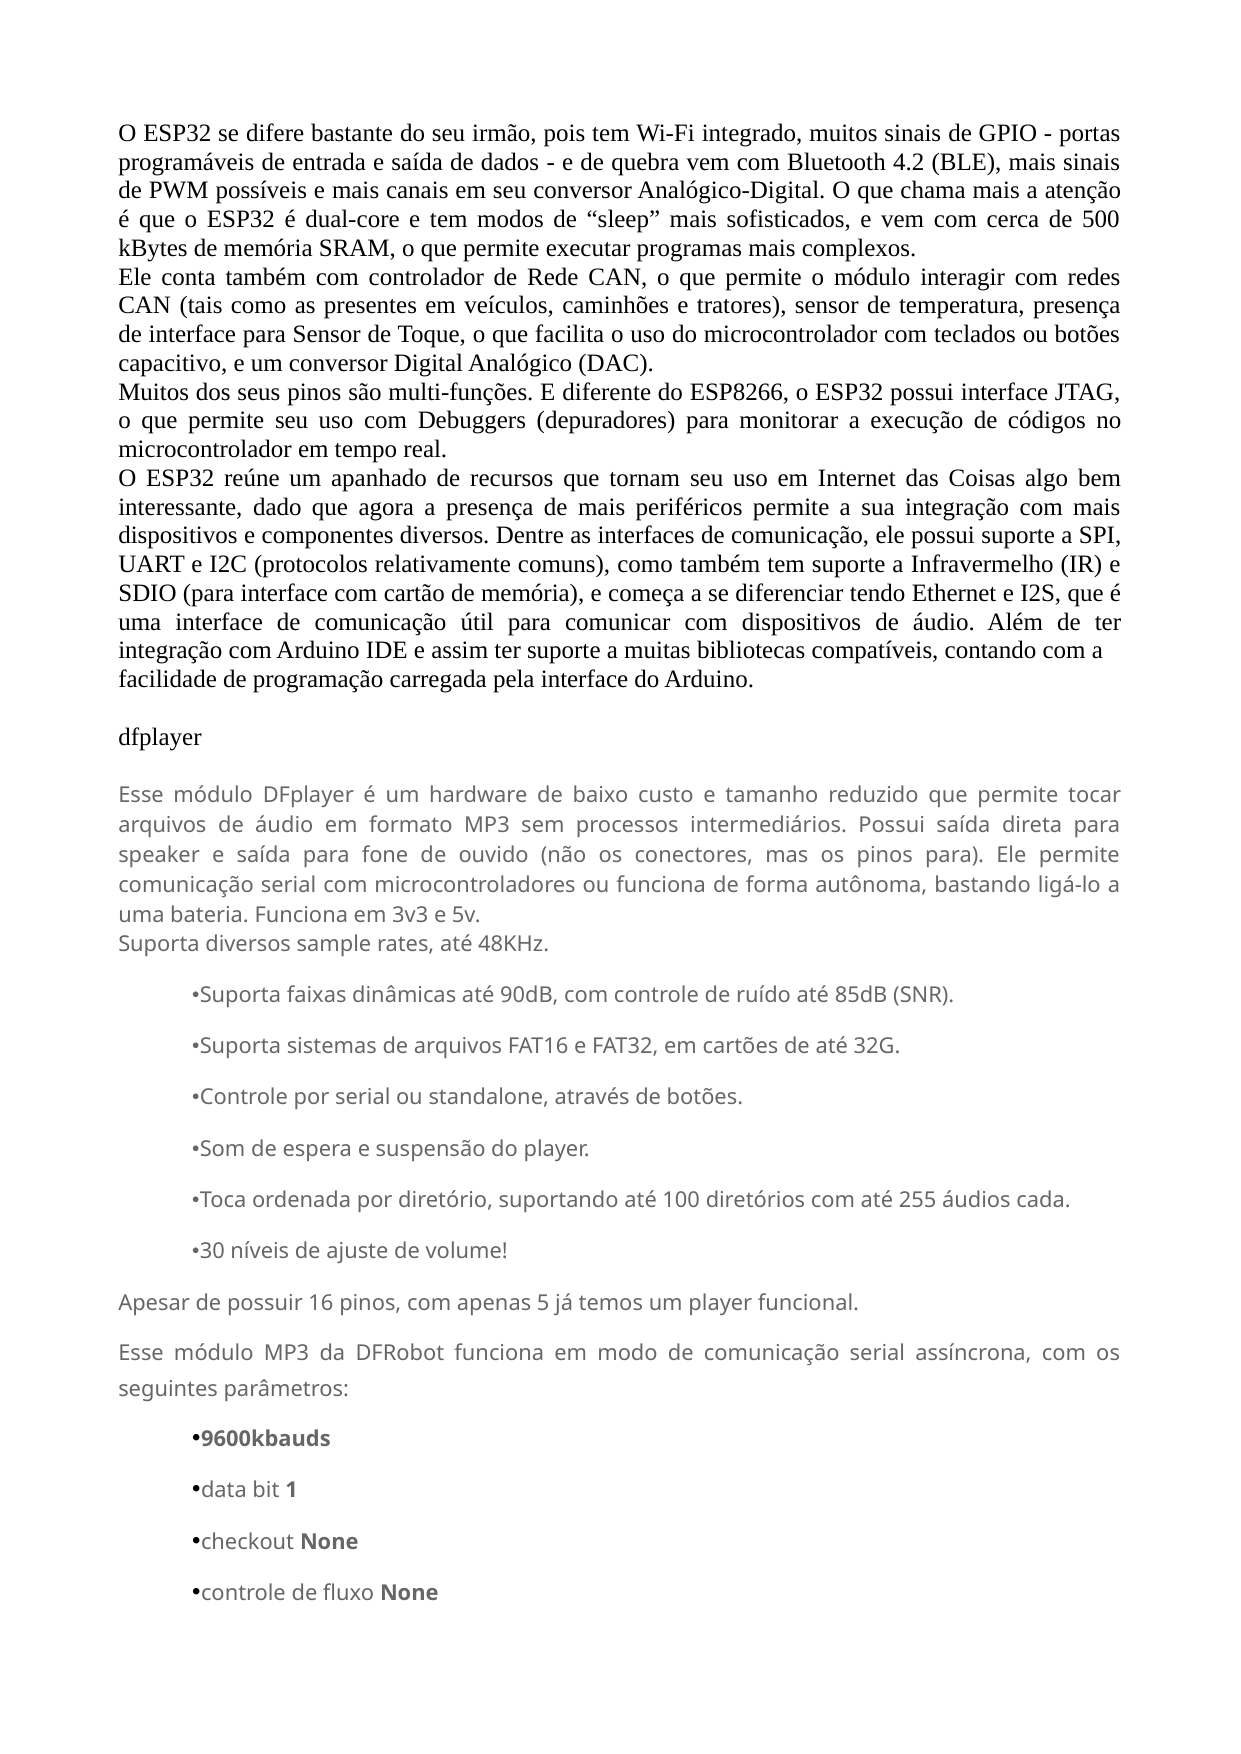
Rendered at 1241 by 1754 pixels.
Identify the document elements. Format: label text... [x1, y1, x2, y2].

list Controle por serial ou standalone, através de botões. [118, 1081, 1122, 1111]
list Suporta sistemas de arquivos FAT16 e FAT32, em cartões de até 32G. [118, 1030, 1122, 1060]
text dfplayer [118, 722, 1122, 751]
text O ESP32 se difere bastante do seu irmão, pois tem Wi-Fi integrado, muitos sinais de GPIO - portas programáveis de entrada e saída de dados - e de quebra vem com Bluetooth 4.2 (BLE), mais sinais de PWM possíveis e mais canais em seu conversor Analógico-Digital. O que chama mais a atenção é que o ESP32 é dual-core e tem modos de “sleep” mais sofisticados, e vem com cerca de 500 kBytes de memória SRAM, o que permite executar programas mais complexos. [118, 118, 1122, 262]
list Som de espera e suspensão do player. [118, 1133, 1122, 1162]
list Toca ordenada por diretório, suportando até 100 diretórios com até 255 áudios cada. [118, 1184, 1122, 1214]
text O ESP32 reúne um apanhado de recursos que tornam seu uso em Internet das Coisas algo bem interessante, dado que agora a presença de mais periféricos permite a sua integração com mais dispositivos e componentes diversos. Dentre as interfaces de comunicação, ele possui suporte a SPI, UART e I2C (protocolos relativamente comuns), como também tem suporte a Infravermelho (IR) e SDIO (para interface com cartão de memória), e começa a se diferenciar tendo Ethernet e I2S, que é uma interface de comunicação útil para comunicar com dispositivos de áudio. Além de ter integração com Arduino IDE e assim ter suporte a muitas bibliotecas compatíveis, contando com a [118, 463, 1122, 664]
text facilidade de programação carregada pela interface do Arduino. [118, 664, 1122, 693]
list Suporta faixas dinâmicas até 90dB, com controle de ruído até 85dB (SNR). [118, 979, 1122, 1008]
list data bit 1 [118, 1474, 1122, 1504]
text Esse módulo DFplayer é um hardware de baixo custo e tamanho reduzido que permite tocar arquivos de áudio em formato MP3 sem processos intermediários. Possui saída direta para speaker e saída para fone de ouvido (não os conectores, mas os pinos para). Ele permite comunicação serial com microcontroladores ou funciona de forma autônoma, bastando ligá-lo a uma bateria. Funciona em 3v3 e 5v. [118, 779, 1122, 928]
list 9600kbauds [118, 1423, 1122, 1453]
text Apesar de possuir 16 pinos, com apenas 5 já temos um player funcional. [118, 1287, 1122, 1317]
list 30 níveis de ajuste de volume! [118, 1235, 1122, 1265]
list controle de fluxo None [118, 1577, 1122, 1607]
list checkout None [118, 1526, 1122, 1556]
text Suporta diversos sample rates, até 48KHz. [118, 928, 1122, 958]
text Muitos dos seus pinos são multi-funções. E diferente do ESP8266, o ESP32 possui interface JTAG, o que permite seu uso com Debuggers (depuradores) para monitorar a execução de códigos no microcontrolador em tempo real. [118, 377, 1122, 463]
text Esse módulo MP3 da DFRobot funciona em modo de comunicação serial assíncrona, com os seguintes parâmetros: [118, 1337, 1122, 1403]
text Ele conta também com controlador de Rede CAN, o que permite o módulo interagir com redes CAN (tais como as presentes em veículos, caminhões e tratores), sensor de temperatura, presença de interface para Sensor de Toque, o que facilita o uso do microcontrolador com teclados ou botões capacitivo, e um conversor Digital Analógico (DAC). [118, 262, 1122, 377]
